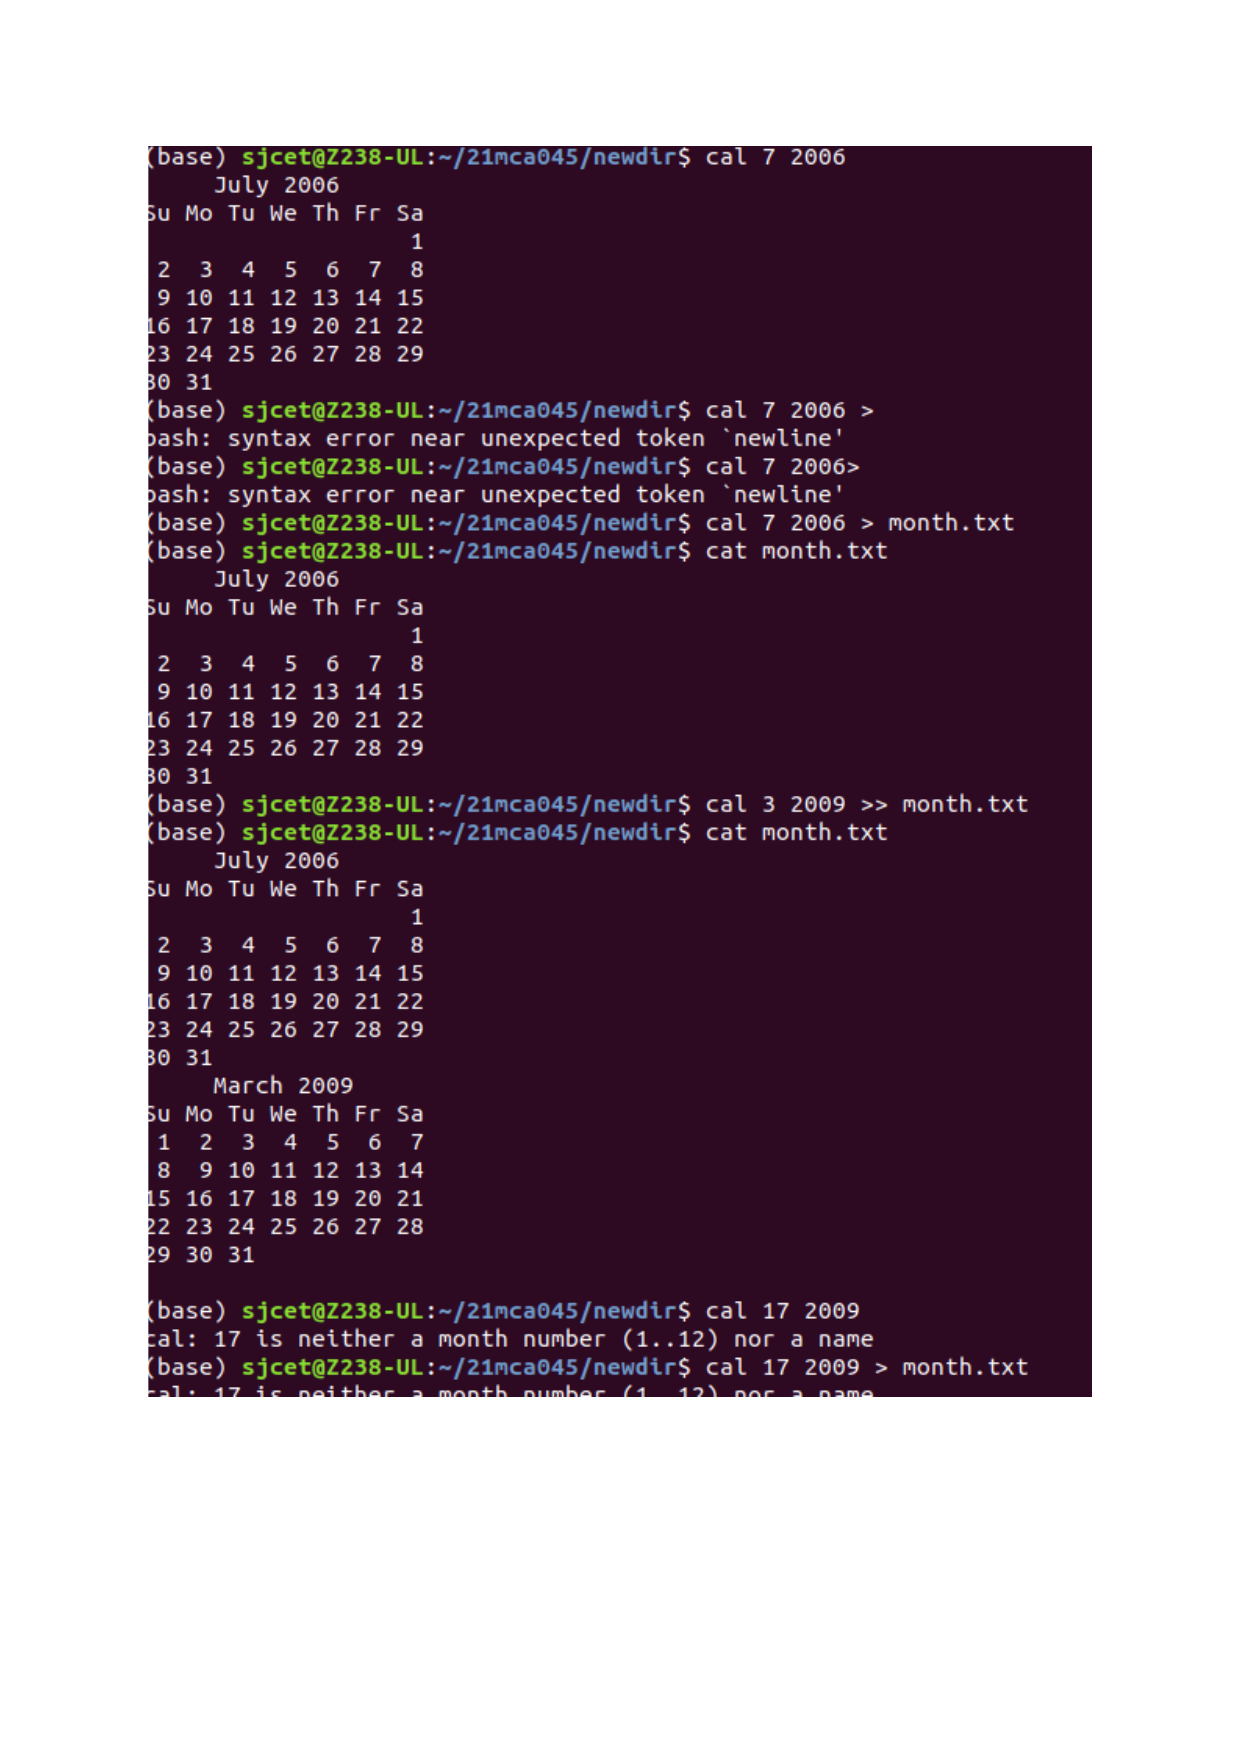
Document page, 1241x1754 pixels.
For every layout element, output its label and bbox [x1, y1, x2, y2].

picture [148, 146, 1092, 1397]
